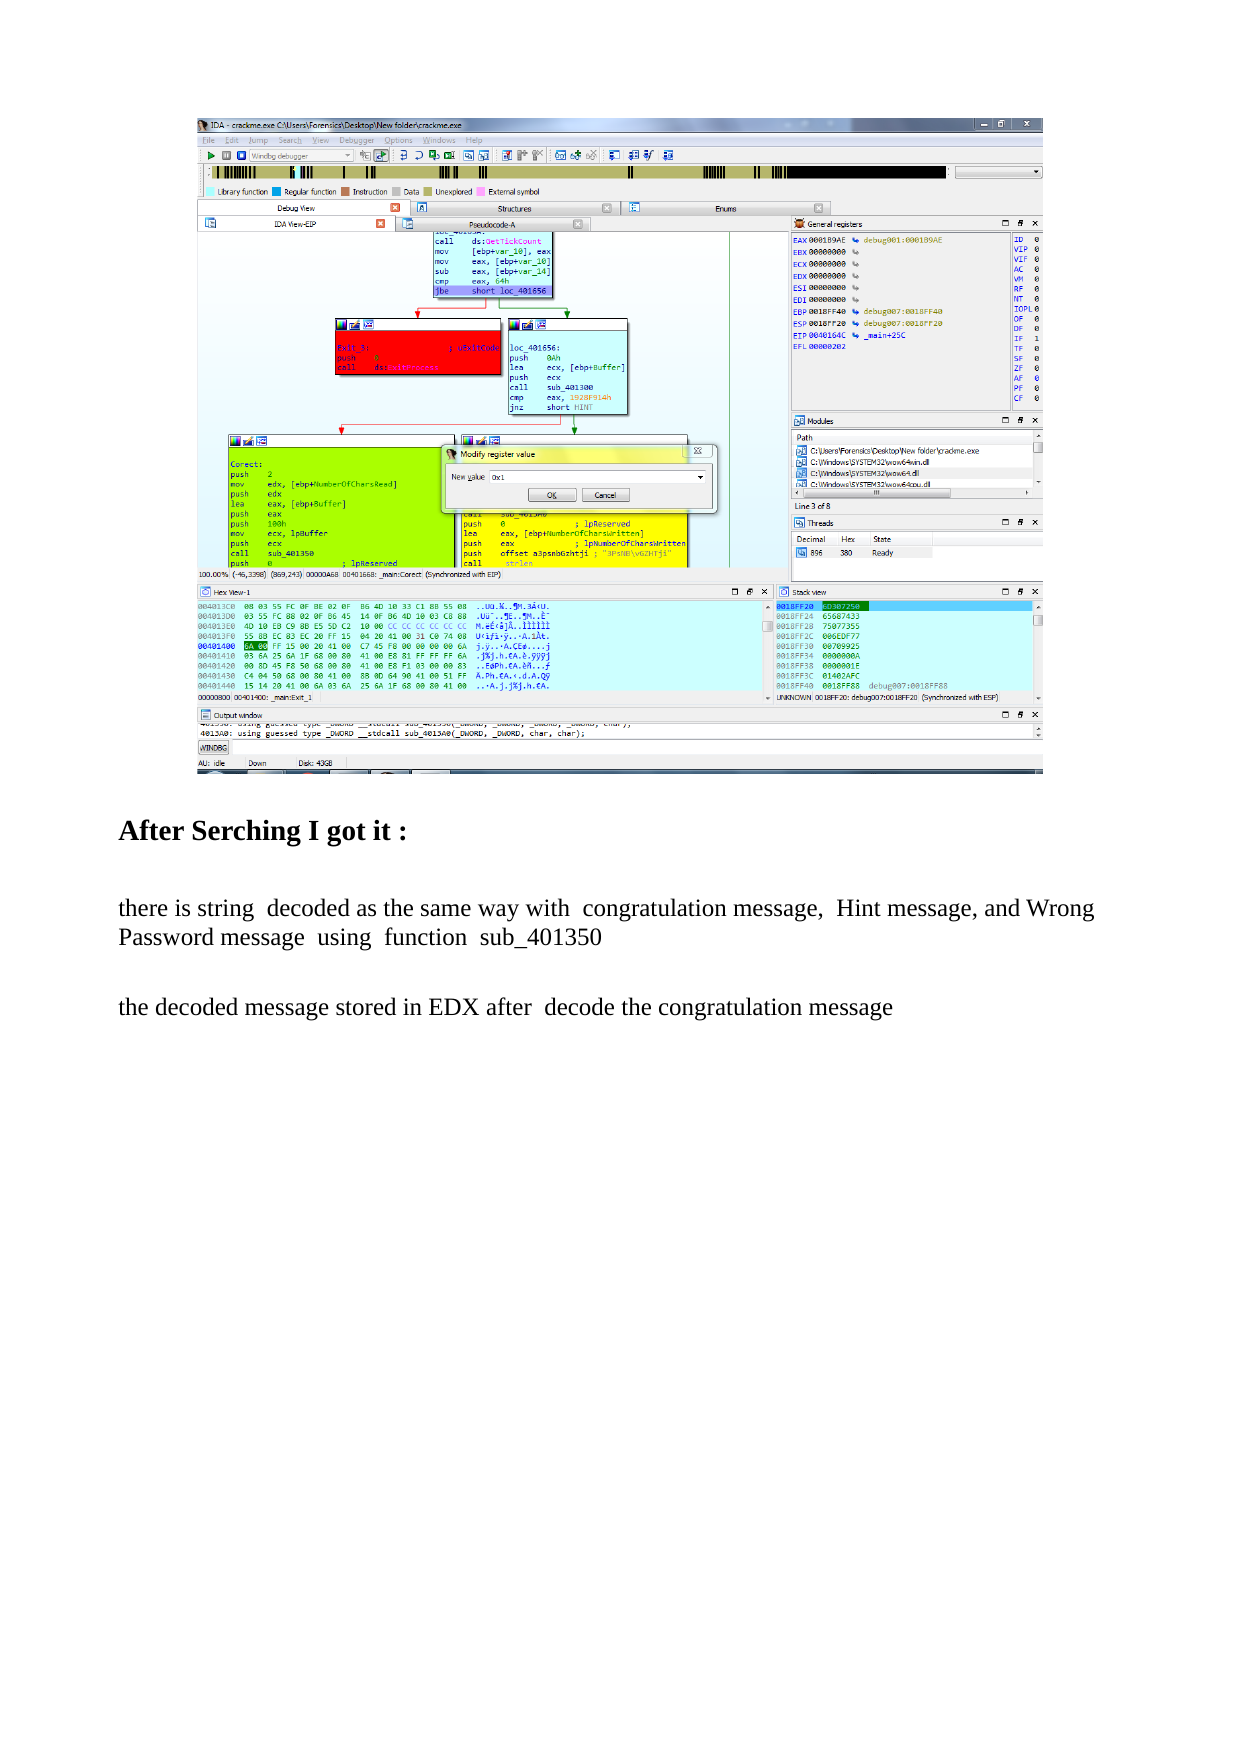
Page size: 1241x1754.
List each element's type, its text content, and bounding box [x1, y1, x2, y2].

text the decoded message stored in EDX after decode the congratulation message [118, 992, 1122, 1020]
text there is string decoded as the same way with congratulation message, Hint message, and Wrong Password message using function sub_401350 [118, 893, 1122, 950]
picture [197, 118, 1043, 774]
text After Serching I got it : [118, 813, 1122, 847]
